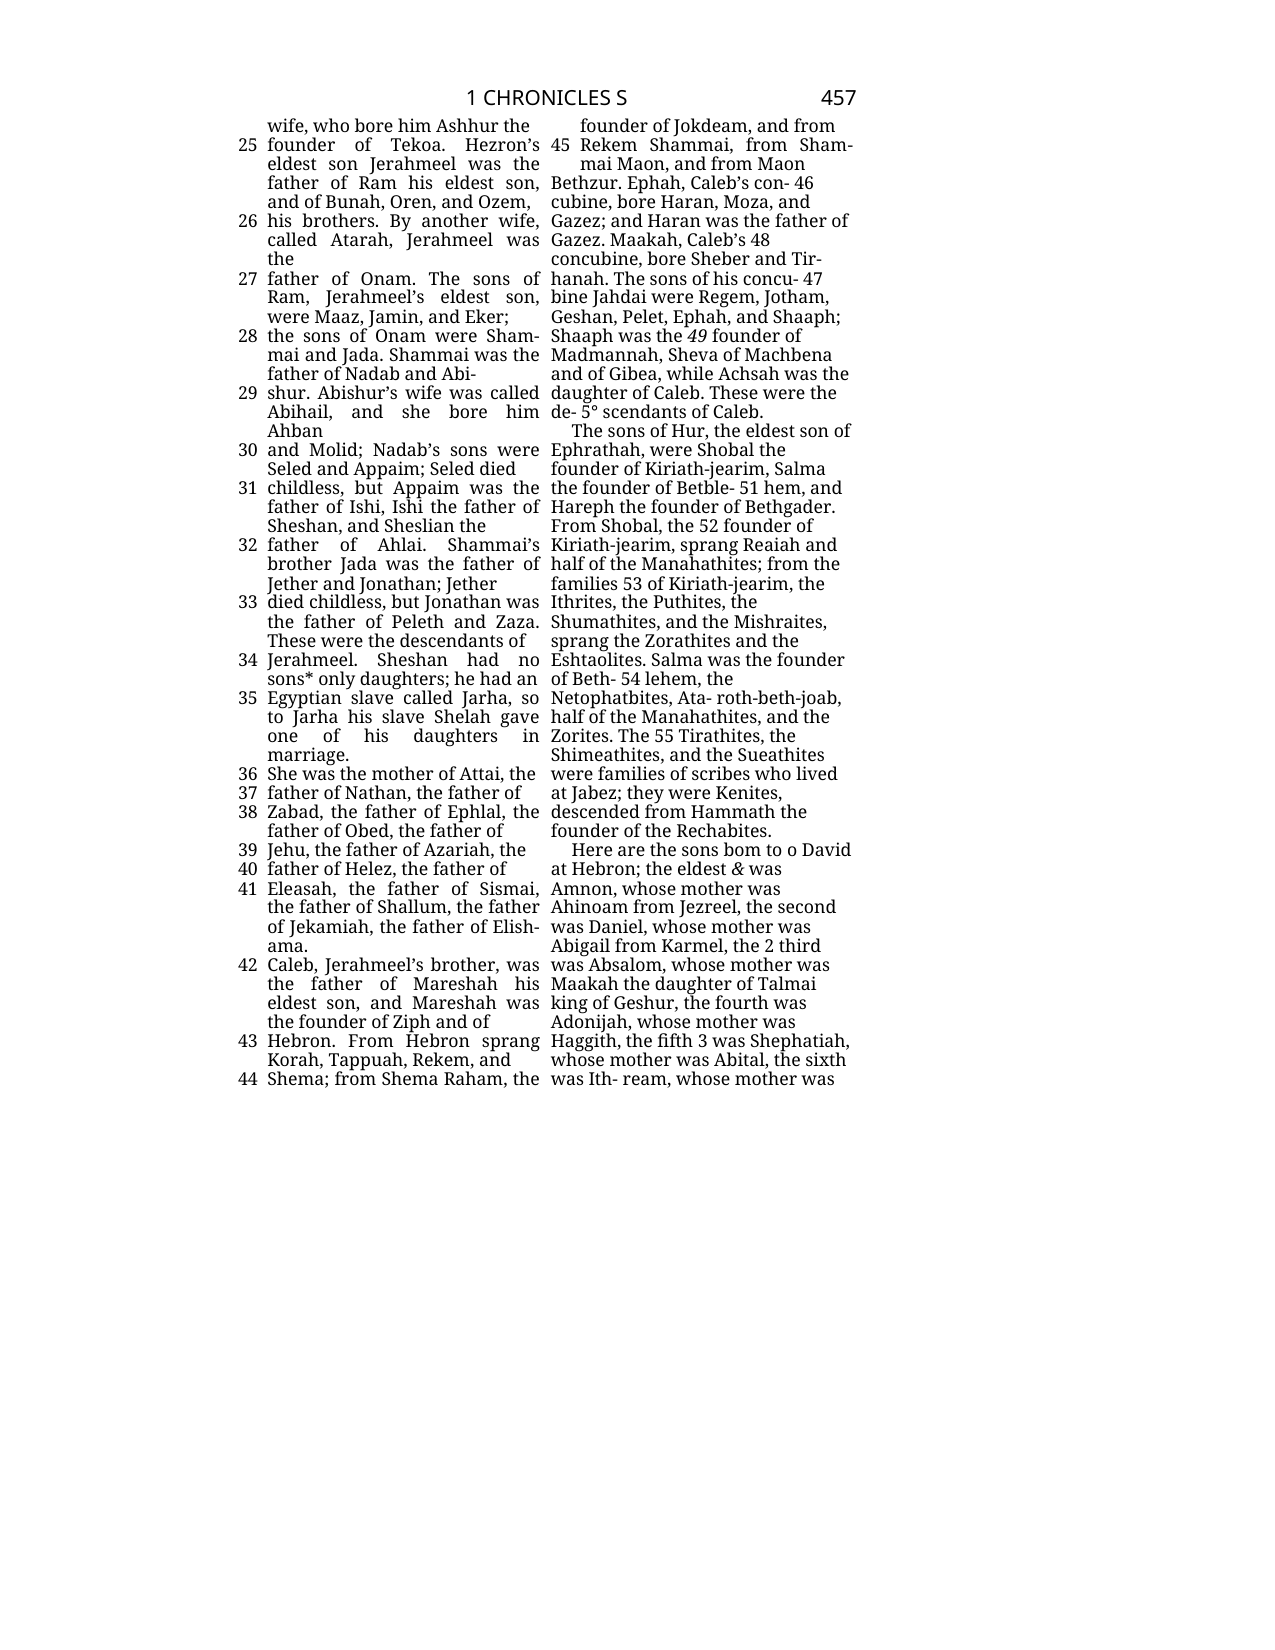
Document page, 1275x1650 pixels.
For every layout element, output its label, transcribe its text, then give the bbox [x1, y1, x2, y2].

list the sons of Onam were Sham- mai and Jada. Shammai was the father of Nadab and Abi- [238, 327, 540, 384]
list Rekem Shammai, from Sham­mai Maon, and from Maon [551, 136, 853, 174]
list father of Helez, the father of [238, 861, 540, 880]
list She was the mother of Attai, the [238, 765, 540, 784]
list Caleb, Jerahmeel’s brother, was the father of Mareshah his eldest son, and Mareshah was the founder of Ziph and of [238, 956, 540, 1032]
list Egyptian slave called Jarha, so to Jarha his slave Shelah gave one of his daughters in marriage. [238, 689, 540, 765]
list childless, but Appaim was the father of Ishi, Ishi the father of Sheshan, and Sheslian the [238, 479, 540, 537]
list Shema; from Shema Raham, the [238, 1070, 540, 1089]
list died childless, but Jonathan was the father of Peleth and Zaza. These were the descendants of [238, 594, 540, 651]
list his brothers. By another wife, called Atarah, Jerahmeel was the [238, 212, 540, 270]
list founder of Tekoa. Hezron’s eldest son Jerahmeel was the father of Ram his eldest son, and of Bunah, Oren, and Ozem, [238, 136, 540, 212]
list shur. Abishur’s wife was called Abihail, and she bore him Ahban [238, 384, 540, 441]
list Jerahmeel. Sheshan had no sons* only daughters; he had an [238, 651, 540, 689]
list father of Onam. The sons of Ram, Jerahmeel’s eldest son, were Maaz, Jamin, and Eker; [238, 270, 540, 327]
text Here are the sons bom to o David at Hebron; the eldest & was Amnon, whose mother was Ahinoam from Jezreel, the sec­ond was Daniel, whose mother was Abigail from Karmel, the 2 third was Absalom, whose mother was Maakah the daugh­ter of Talmai king of Geshur, the fourth was Adonijah, whose mother was Haggith, the fifth 3 was Shephatiah, whose mother was Abital, the sixth was Ith- ream, whose mother was [551, 842, 853, 1089]
list founder of Jokdeam, and from [551, 117, 853, 136]
list and Molid; Nadab’s sons were Seled and Appaim; Seled died [238, 441, 540, 479]
list father of Ahlai. Shammai’s brother Jada was the father of Jether and Jonathan; Jether [238, 537, 540, 594]
text Bethzur. Ephah, Caleb’s con- 46 cubine, bore Haran, Moza, and Gazez; and Haran was the fa­ther of Gazez. Maakah, Caleb’s 48 concubine, bore Sheber and Tir- hanah. The sons of his concu- 47 bine Jahdai were Regem, Jotham, Geshan, Pelet, Ephah, and Shaaph; Shaaph was the 49 founder of Madmannah, Sheva of Machbena and of Gibea, while Achsah was the daughter of Caleb. These were the de- 5° scendants of Caleb. [551, 174, 853, 422]
list Jehu, the father of Azariah, the [238, 842, 540, 861]
list father of Nathan, the father of [238, 784, 540, 803]
text The sons of Hur, the eldest son of Ephrathah, were Shobal the founder of Kiriath-jearim, Salma the founder of Betble- 51 hem, and Hareph the founder of Bethgader. From Shobal, the 52 founder of Kiriath-jearim, sprang Reaiah and half of the Manahathites; from the families 53 of Kiriath-jearim, the Ithrites, the Puthites, the Shumathites, and the Mishraites, sprang the Zorathites and the Eshtaolites. Salma was the founder of Beth- 54 lehem, the Netophatbites, Ata- roth-beth-joab, half of the Ma­nahathites, and the Zorites. The 55 Tirathites, the Shimeathites, and the Sueathites were families of scribes who lived at Jabez; they were Kenites, descended from Hammath the founder of the Rechabites. [551, 422, 853, 842]
list Hebron. From Hebron sprang Korah, Tappuah, Rekem, and [238, 1032, 540, 1070]
text wife, who bore him Ashhur the [267, 117, 540, 136]
list Eleasah, the father of Sismai, the father of Shallum, the father of Jekamiah, the father of Elish- ama. [238, 880, 540, 956]
list Zabad, the father of Ephlal, the father of Obed, the father of [238, 803, 540, 842]
